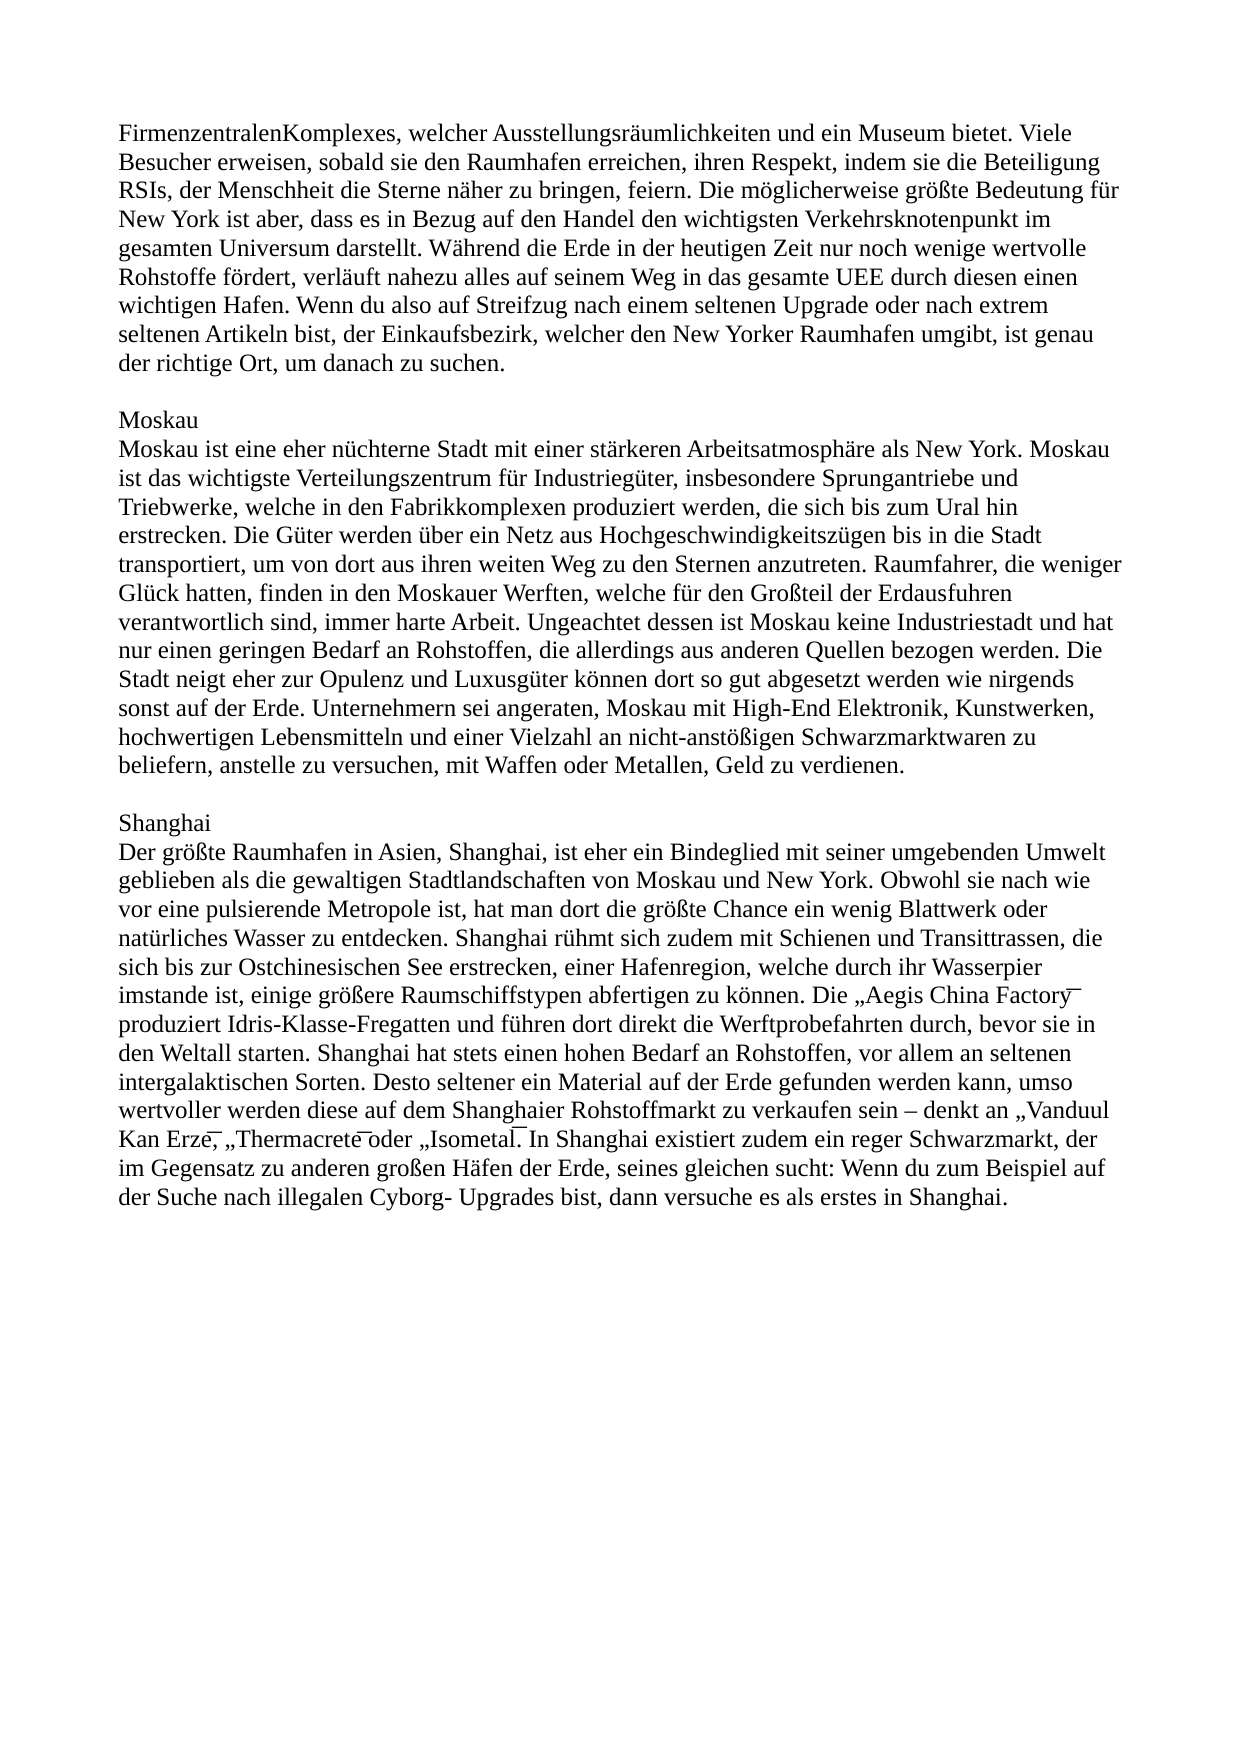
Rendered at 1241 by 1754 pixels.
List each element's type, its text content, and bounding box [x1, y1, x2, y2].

text Shanghai [118, 808, 1122, 837]
text Der größte Raumhafen in Asien, Shanghai, ist eher ein Bindeglied mit seiner umgebenden Umwelt geblieben als die gewaltigen Stadtlandschaften von Moskau und New York. Obwohl sie nach wie vor eine pulsierende Metropole ist, hat man dort die größte Chance ein wenig Blattwerk oder natürliches Wasser zu entdecken. Shanghai rühmt sich zudem mit Schienen und Transittrassen, die sich bis zur Ostchinesischen See erstrecken, einer Hafenregion, welche durch ihr Wasserpier imstande ist, einige größere Raumschiffstypen abfertigen zu können. Die „Aegis China Factory͞ produziert Idris-Klasse-Fregatten und führen dort direkt die Werftprobefahrten durch, bevor sie in den Weltall starten. Shanghai hat stets einen hohen Bedarf an Rohstoffen, vor allem an seltenen intergalaktischen Sorten. Desto seltener ein Material auf der Erde gefunden werden kann, umso wertvoller werden diese auf dem Shanghaier Rohstoffmarkt zu verkaufen sein – denkt an „Vanduul Kan Erze͞, „Thermacrete͞ oder „Isometal͞. In Shanghai existiert zudem ein reger Schwarzmarkt, der im Gegensatz zu anderen großen Häfen der Erde, seines gleichen sucht: Wenn du zum Beispiel auf der Suche nach illegalen Cyborg- Upgrades bist, dann versuche es als erstes in Shanghai. [118, 837, 1122, 1211]
text FirmenzentralenKomplexes, welcher Ausstellungsräumlichkeiten und ein Museum bietet. Viele Besucher erweisen, sobald sie den Raumhafen erreichen, ihren Respekt, indem sie die Beteiligung RSIs, der Menschheit die Sterne näher zu bringen, feiern. Die möglicherweise größte Bedeutung für New York ist aber, dass es in Bezug auf den Handel den wichtigsten Verkehrsknotenpunkt im gesamten Universum darstellt. Während die Erde in der heutigen Zeit nur noch wenige wertvolle Rohstoffe fördert, verläuft nahezu alles auf seinem Weg in das gesamte UEE durch diesen einen wichtigen Hafen. Wenn du also auf Streifzug nach einem seltenen Upgrade oder nach extrem seltenen Artikeln bist, der Einkaufsbezirk, welcher den New Yorker Raumhafen umgibt, ist genau der richtige Ort, um danach zu suchen. [118, 118, 1122, 377]
text Moskau ist eine eher nüchterne Stadt mit einer stärkeren Arbeitsatmosphäre als New York. Moskau ist das wichtigste Verteilungszentrum für Industriegüter, insbesondere Sprungantriebe und Triebwerke, welche in den Fabrikkomplexen produziert werden, die sich bis zum Ural hin erstrecken. Die Güter werden über ein Netz aus Hochgeschwindigkeitszügen bis in die Stadt transportiert, um von dort aus ihren weiten Weg zu den Sternen anzutreten. Raumfahrer, die weniger Glück hatten, finden in den Moskauer Werften, welche für den Großteil der Erdausfuhren verantwortlich sind, immer harte Arbeit. Ungeachtet dessen ist Moskau keine Industriestadt und hat nur einen geringen Bedarf an Rohstoffen, die allerdings aus anderen Quellen bezogen werden. Die Stadt neigt eher zur Opulenz und Luxusgüter können dort so gut abgesetzt werden wie nirgends sonst auf der Erde. Unternehmern sei angeraten, Moskau mit High-End Elektronik, Kunstwerken, hochwertigen Lebensmitteln und einer Vielzahl an nicht-anstößigen Schwarzmarktwaren zu beliefern, anstelle zu versuchen, mit Waffen oder Metallen, Geld zu verdienen. [118, 434, 1122, 779]
text Moskau [118, 406, 1122, 434]
